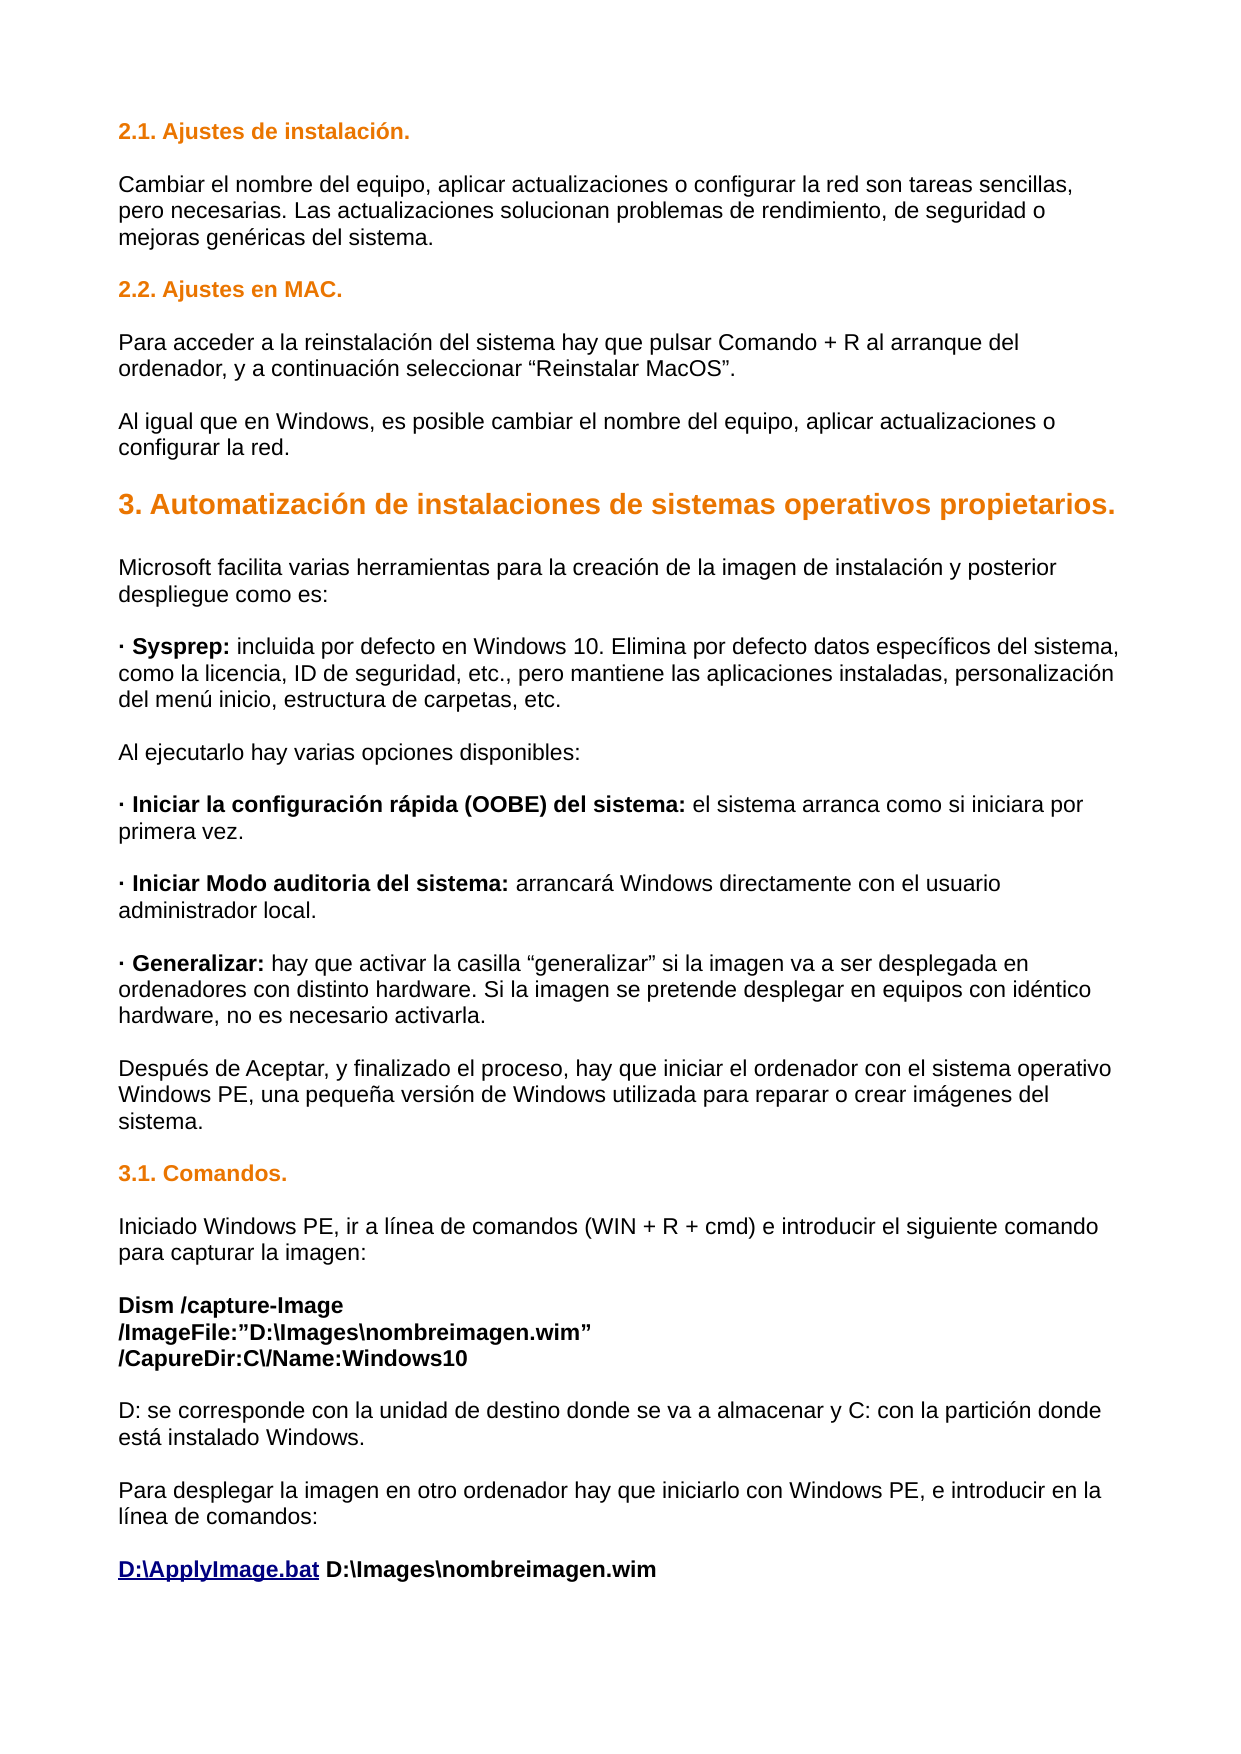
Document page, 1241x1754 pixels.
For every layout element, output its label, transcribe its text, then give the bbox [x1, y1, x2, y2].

text 3.1. Comandos. [118, 1160, 1122, 1187]
text 2.2. Ajustes en MAC. [118, 276, 1122, 303]
text Al igual que en Windows, es posible cambiar el nombre del equipo, aplicar actualizaciones o configurar la red. [118, 408, 1122, 461]
text Para desplegar la imagen en otro ordenador hay que iniciarlo con Windows PE, e introducir en la línea de comandos: [118, 1477, 1122, 1529]
text Para acceder a la reinstalación del sistema hay que pulsar Comando + R al arranque del ordenador, y a continuación seleccionar “Reinstalar MacOS”. [118, 329, 1122, 382]
text 3. Automatización de instalaciones de sistemas operativos propietarios. [118, 487, 1122, 521]
text Dism /capture-Image [118, 1292, 1122, 1318]
text Cambiar el nombre del equipo, aplicar actualizaciones o configurar la red son tareas sencillas, pero necesarias. Las actualizaciones solucionan problemas de rendimiento, de seguridad o mejoras genéricas del sistema. [118, 171, 1122, 250]
text · Generalizar: hay que activar la casilla “generalizar” si la imagen va a ser desplegada en ordenadores con distinto hardware. Si la imagen se pretende desplegar en equipos con idéntico hardware, no es necesario activarla. [118, 949, 1122, 1028]
text Microsoft facilita varias herramientas para la creación de la imagen de instalación y posterior despliegue como es: [118, 554, 1122, 607]
text · Iniciar la configuración rápida (OOBE) del sistema: el sistema arranca como si iniciara por primera vez. [118, 791, 1122, 844]
text Al ejecutarlo hay varias opciones disponibles: [118, 739, 1122, 765]
text 2.1. Ajustes de instalación. [118, 118, 1122, 144]
text Iniciado Windows PE, ir a línea de comandos (WIN + R + cmd) e introducir el siguiente comando para capturar la imagen: [118, 1213, 1122, 1266]
text · Iniciar Modo auditoria del sistema: arrancará Windows directamente con el usuario administrador local. [118, 870, 1122, 923]
text Después de Aceptar, y finalizado el proceso, hay que iniciar el ordenador con el sistema operativo Windows PE, una pequeña versión de Windows utilizada para reparar o crear imágenes del sistema. [118, 1055, 1122, 1134]
text · Sysprep: incluida por defecto en Windows 10. Elimina por defecto datos específicos del sistema, como la licencia, ID de seguridad, etc., pero mantiene las aplicaciones instaladas, personalización del menú inicio, estructura de carpetas, etc. [118, 633, 1122, 712]
text D:\ApplyImage.bat D:\Images\nombreimagen.wim [118, 1556, 1122, 1582]
text /CapureDir:C\/Name:Windows10 [118, 1345, 1122, 1371]
text D: se corresponde con la unidad de destino donde se va a almacenar y C: con la partición donde está instalado Windows. [118, 1397, 1122, 1450]
text /ImageFile:”D:\Images\nombreimagen.wim” [118, 1318, 1122, 1345]
